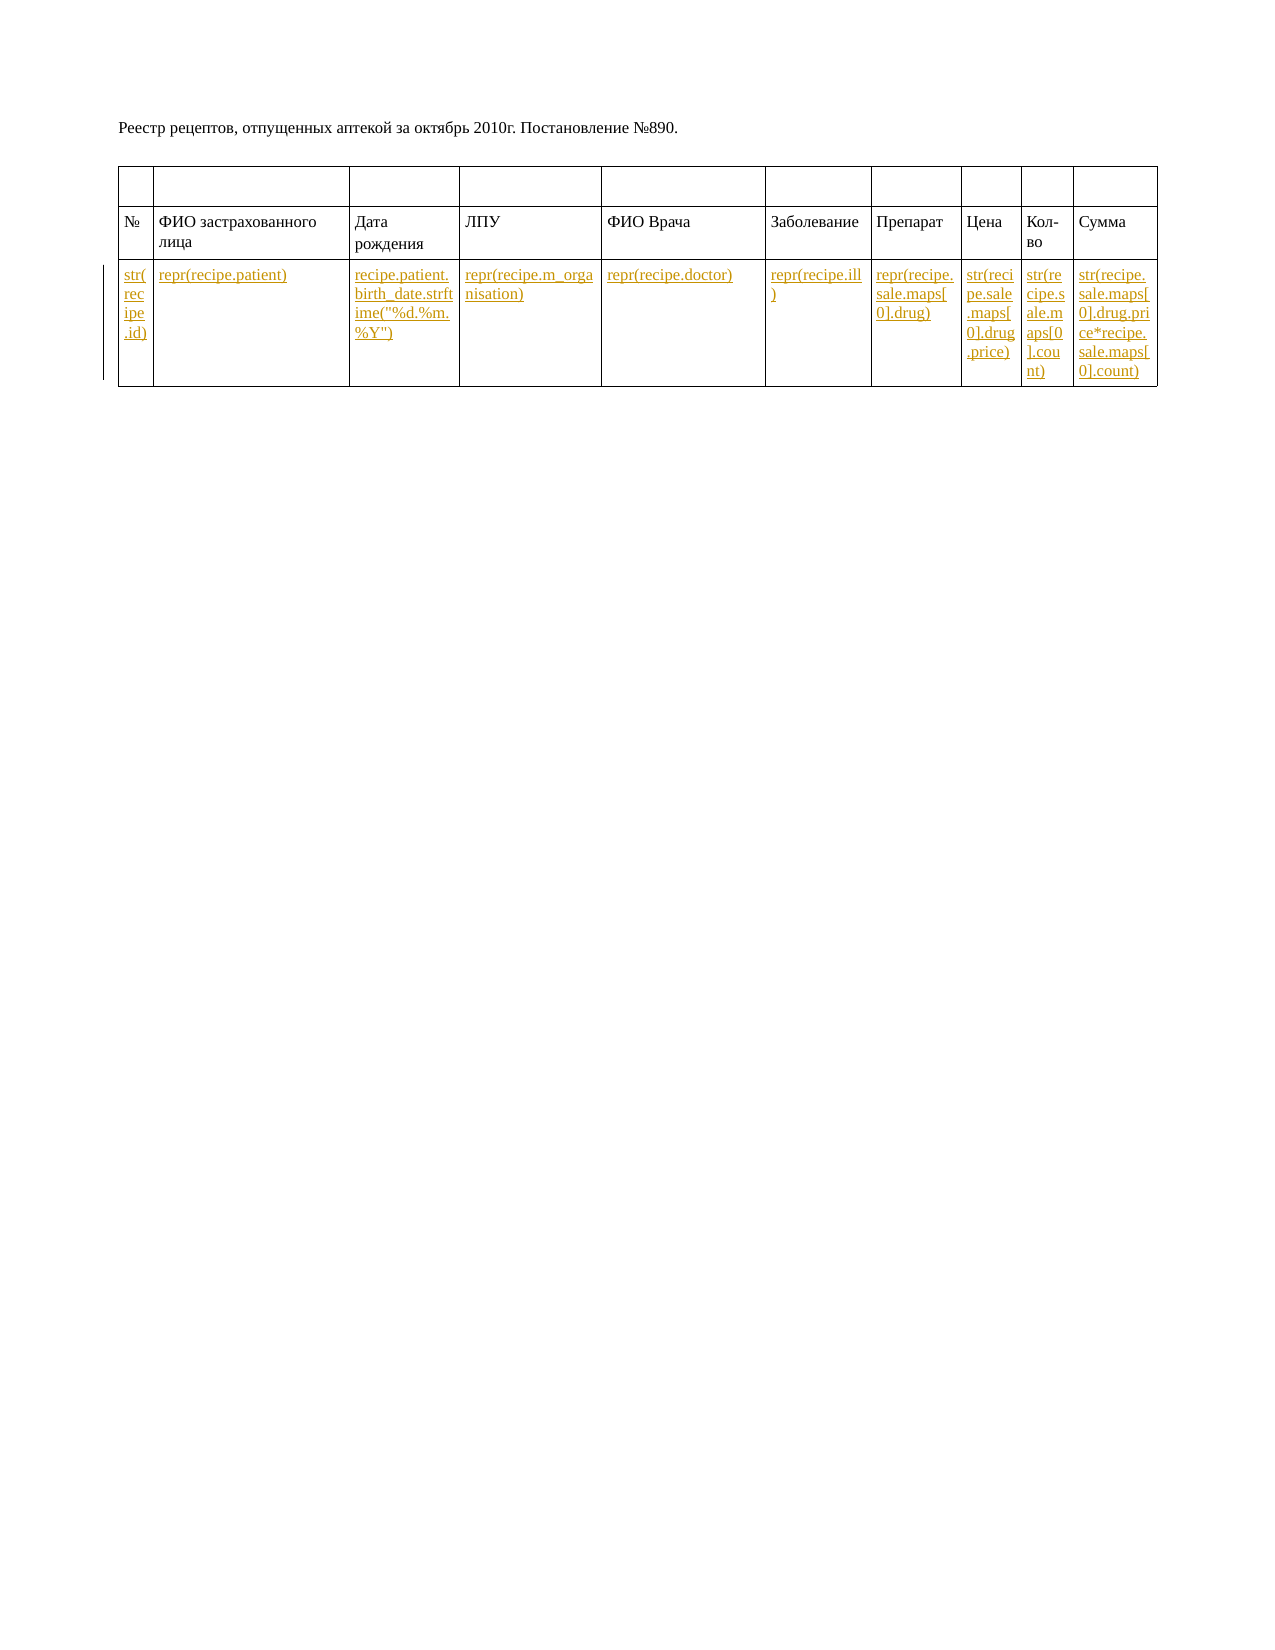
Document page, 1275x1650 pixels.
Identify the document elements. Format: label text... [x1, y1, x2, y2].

table_cell Препарат [872, 207, 961, 259]
table_cell Цена [962, 207, 1021, 259]
text Реестр рецептов, отпущенных аптекой за октябрь 2010г. Постановление №890. [118, 118, 1157, 137]
table_header [1074, 167, 1157, 206]
table_cell str(recipe.sale.maps[0].drug.price) [962, 260, 1021, 386]
table_cell Заболевание [766, 207, 871, 259]
table_cell ФИО Врача [602, 207, 765, 259]
table_cell str(recipe.sale.maps[0].drug.price*recipe.sale.maps[0].count) [1074, 260, 1157, 386]
table_header [602, 167, 765, 206]
table_cell № [119, 207, 153, 259]
table_cell repr(recipe.patient) [154, 260, 349, 386]
table_header [154, 167, 349, 206]
table_cell repr(recipe.sale.maps[0].drug) [872, 260, 961, 386]
table_cell repr(recipe.ill) [766, 260, 871, 386]
table_header [460, 167, 601, 206]
table_header [350, 167, 459, 206]
table_header [1022, 167, 1073, 206]
table_cell ЛПУ [460, 207, 601, 259]
table_cell recipe.patient.birth_date.strftime("%d.%m.%Y") [350, 260, 459, 386]
table_cell str(recipe.sale.maps[0].count) [1022, 260, 1073, 386]
table_cell Кол-во [1022, 207, 1073, 259]
table_header [872, 167, 961, 206]
table_cell Дата рождения [350, 207, 459, 259]
table_cell ФИО застрахованного лица [154, 207, 349, 259]
table_cell Сумма [1074, 207, 1157, 259]
table_header [119, 167, 153, 206]
table_header [962, 167, 1021, 206]
table_cell str(recipe.id) [119, 260, 153, 386]
table_header [766, 167, 871, 206]
table_cell repr(recipe.m_organisation) [460, 260, 601, 386]
table_cell repr(recipe.doctor) [602, 260, 765, 386]
